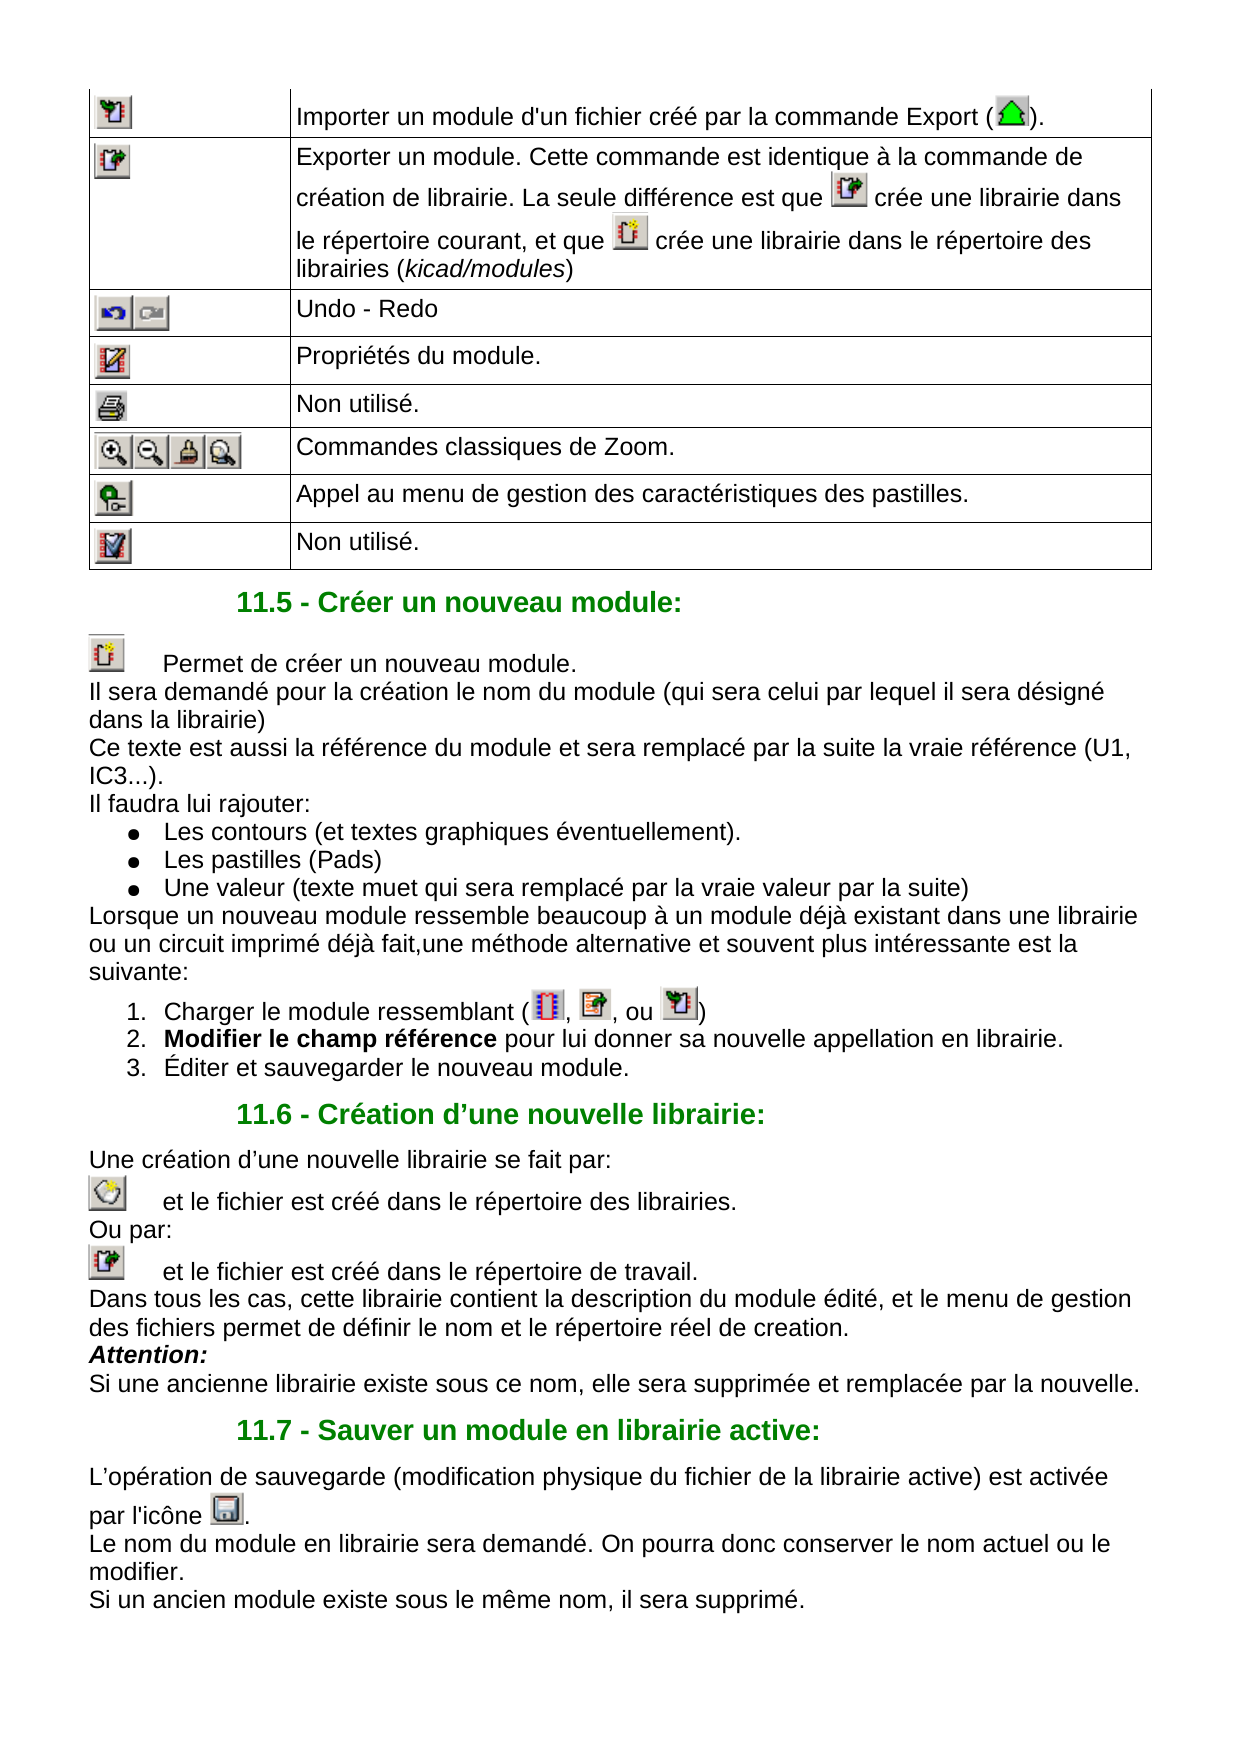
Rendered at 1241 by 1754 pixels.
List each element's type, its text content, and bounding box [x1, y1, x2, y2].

text L’opération de sauvegarde (modification physique du fichier de la librairie active) est activée par l'icône . [88, 1462, 1152, 1530]
subtitle Création d’une nouvelle librairie: [162, 1098, 1152, 1130]
text Dans tous les cas, cette librairie contient la description du module édité, et le menu de gestion des fichiers permet de définir le nom et le répertoire réel de creation. [88, 1285, 1152, 1341]
text et le fichier est créé dans le répertoire de travail. [88, 1244, 1152, 1285]
picture [94, 294, 170, 331]
text Il faudra lui rajouter: [88, 789, 1152, 818]
text Il sera demandé pour la création le nom du module (qui sera celui par lequel il sera désigné dans la librairie) [88, 677, 1152, 733]
table_cell Commandes classiques de Zoom. [291, 428, 1151, 474]
text Lorsque un nouveau module ressemble beaucoup à un module déjà existant dans une librairie ou un circuit imprimé déjà fait,une méthode alternative et souvent plus intéressante est la suivante: [88, 902, 1152, 986]
table_cell Exporter un module. Cette commande est identique à la commande de création de librairie. La seule différence est que crée une librairie dans le répertoire courant, et que crée une librairie dans le répertoire des librairies (kicad/modules) [291, 138, 1151, 289]
table_cell [90, 428, 290, 474]
picture [209, 1490, 244, 1525]
picture [88, 1174, 127, 1211]
list Les pastilles (Pads) [126, 846, 1152, 874]
table_cell [90, 89, 290, 137]
table_cell Importer un module d'un fichier créé par la commande Export (). [291, 89, 1151, 137]
picture [94, 94, 133, 129]
list Charger le module ressemblant (, , ou ) [126, 986, 1152, 1025]
subtitle Sauver un module en librairie active: [162, 1414, 1152, 1446]
picture [578, 987, 612, 1020]
subtitle Créer un nouveau module: [162, 586, 1152, 618]
list Les contours (et textes graphiques éventuellement). [126, 818, 1152, 846]
picture [660, 985, 698, 1020]
picture [94, 432, 242, 469]
picture [831, 170, 868, 207]
text Une création d’une nouvelle librairie se fait par: [88, 1146, 1152, 1174]
table_cell Appel au menu de gestion des caractéristiques des pastilles. [291, 475, 1151, 522]
text Si une ancienne librairie existe sous ce nom, elle sera supprimée et remplacée par la nouvelle. [88, 1369, 1152, 1397]
table_cell Undo - Redo [291, 290, 1151, 336]
list Éditer et sauvegarder le nouveau module. [126, 1053, 1152, 1081]
text Ou par: [88, 1216, 1152, 1244]
table_cell [90, 337, 290, 384]
table_cell Non utilisé. [291, 523, 1151, 569]
list Modifier le champ référence pour lui donner sa nouvelle appellation en librairie. [126, 1025, 1152, 1053]
text Ce texte est aussi la référence du module et sera remplacé par la suite la vraie référence (U1, IC3...). [88, 733, 1152, 789]
picture [94, 142, 131, 179]
text Permet de créer un nouveau module. [88, 634, 1152, 677]
picture [94, 480, 134, 516]
list Une valeur (texte muet qui sera remplacé par la vraie valeur par la suite) [126, 874, 1152, 902]
text Si un ancien module existe sous le même nom, il sera supprimé. [88, 1586, 1152, 1614]
table_cell [90, 138, 290, 289]
table_cell Propriétés du module. [291, 337, 1151, 384]
table_cell [90, 385, 290, 427]
picture [88, 1243, 125, 1280]
text et le fichier est créé dans le répertoire des librairies. [88, 1174, 1152, 1216]
picture [88, 634, 125, 672]
table_cell [90, 523, 290, 569]
table_cell [90, 290, 290, 336]
text Attention: [88, 1341, 1152, 1369]
picture [94, 527, 132, 564]
table_cell [90, 475, 290, 522]
table_cell Non utilisé. [291, 385, 1151, 427]
picture [94, 342, 131, 379]
text Le nom du module en librairie sera demandé. On pourra donc conserver le nom actuel ou le modifier. [88, 1530, 1152, 1586]
picture [612, 212, 649, 250]
